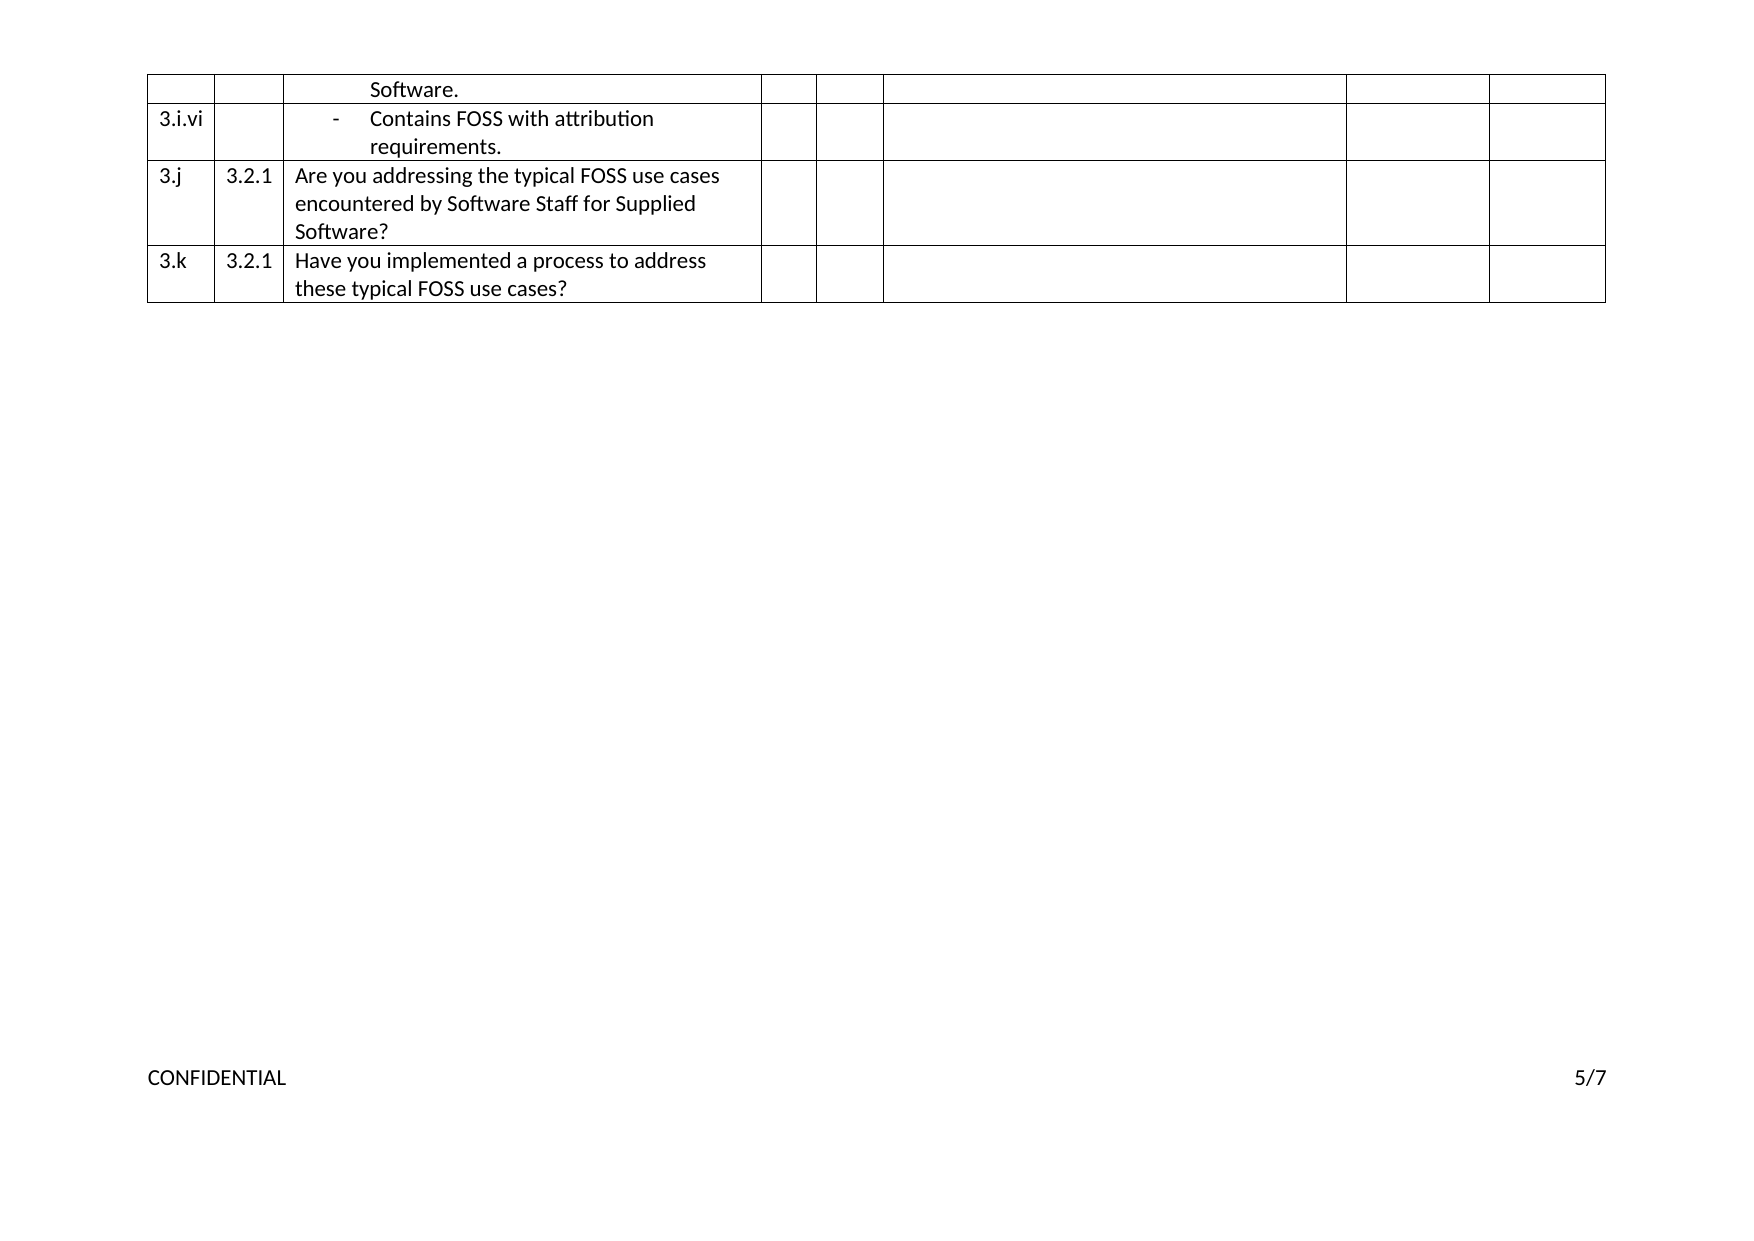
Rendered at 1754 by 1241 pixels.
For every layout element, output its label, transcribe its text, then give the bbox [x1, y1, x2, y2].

table_cell Software. [284, 75, 761, 103]
table_cell [1347, 161, 1489, 245]
table_cell [817, 104, 883, 160]
table_cell [215, 104, 283, 160]
table_cell Have you implemented a process to address these typical FOSS use cases? [284, 246, 761, 302]
table_cell [1347, 104, 1489, 160]
table_cell [884, 104, 1346, 160]
table_cell 3.k [148, 246, 214, 302]
table_cell [884, 75, 1346, 103]
table_cell [884, 246, 1346, 302]
table_cell [1347, 75, 1489, 103]
table_cell [1490, 161, 1605, 245]
table_cell [762, 246, 816, 302]
table_cell [817, 246, 883, 302]
table_cell [817, 75, 883, 103]
table_cell 3.i.vi [148, 104, 214, 160]
table_cell [762, 75, 816, 103]
table_cell [1490, 75, 1605, 103]
table_cell [1490, 246, 1605, 302]
table_cell [817, 161, 883, 245]
table_cell [762, 104, 816, 160]
table_cell Are you addressing the typical FOSS use cases encountered by Software Staff for Supplied Software? [284, 161, 761, 245]
table_cell 3.2.1 [215, 161, 283, 245]
table_cell [148, 75, 214, 103]
table_cell [884, 161, 1346, 245]
table_cell 3.j [148, 161, 214, 245]
table_cell [1490, 104, 1605, 160]
table_cell [762, 161, 816, 245]
table_cell [215, 75, 283, 103]
table_cell Contains FOSS with attribution requirements. [284, 104, 761, 160]
table_cell [1347, 246, 1489, 302]
table_cell 3.2.1 [215, 246, 283, 302]
